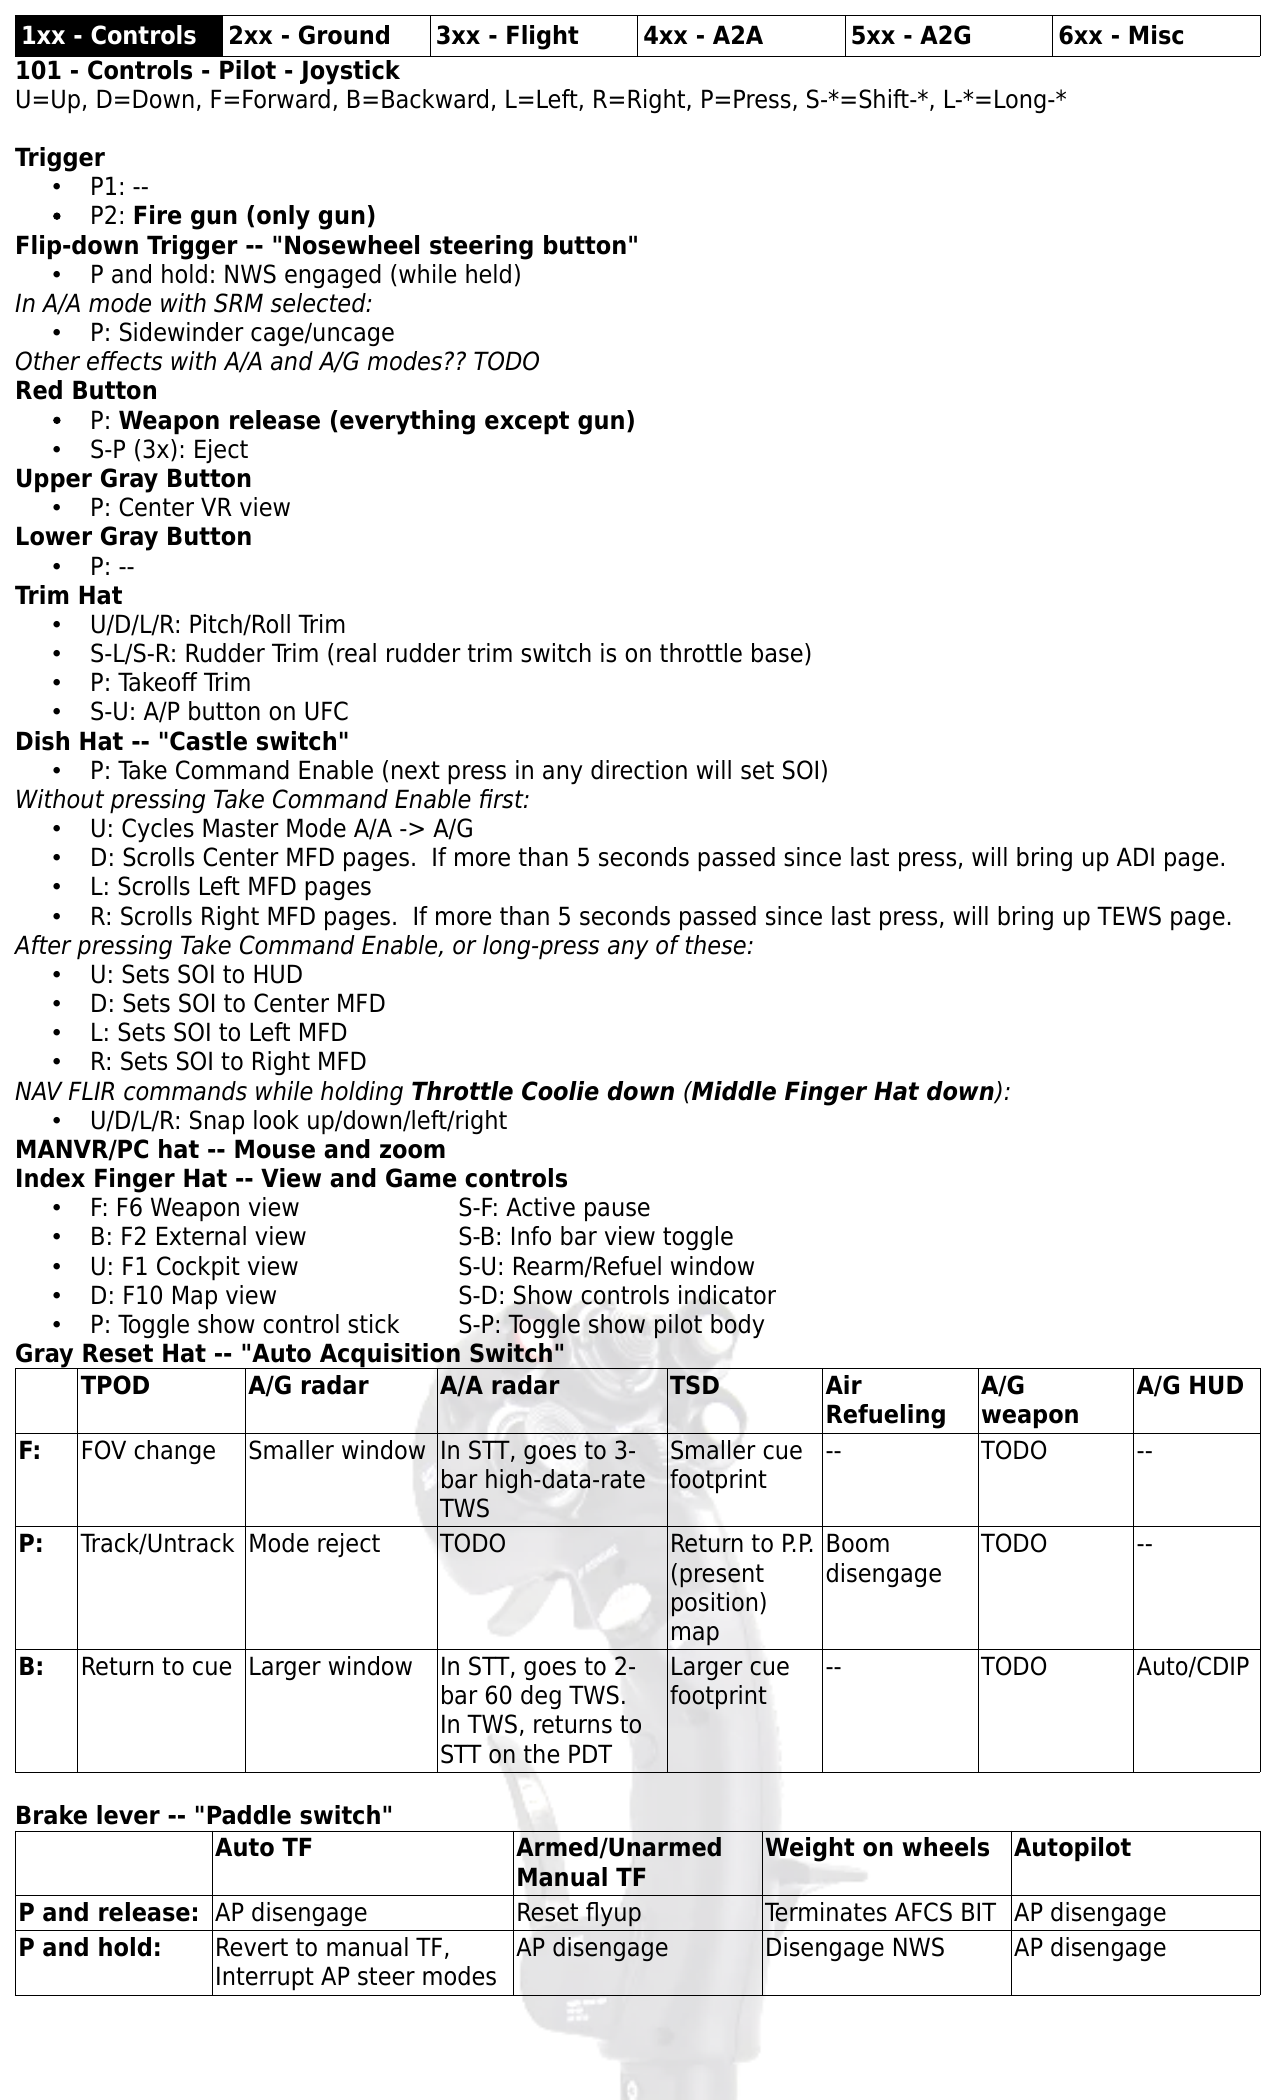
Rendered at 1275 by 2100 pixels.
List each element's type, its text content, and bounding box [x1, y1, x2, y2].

table_cell Track/Untrack [78, 1527, 245, 1649]
list D: F10 Map view S-D: Show controls indicator [52, 1281, 388, 1310]
text Flip-down Trigger -- "Nosewheel steering button" [15, 231, 1260, 260]
list U: F1 Cockpit view S-U: Rearm/Refuel window [52, 1252, 1260, 1281]
text Without pressing Take Command Enable first: [15, 785, 1260, 814]
list U/D/L/R: Snap look up/down/left/right [52, 1106, 1260, 1135]
table_cell Auto/CDIP [1134, 1650, 1260, 1772]
list P2: Fire gun (only gun) [52, 202, 1260, 231]
list D: Scrolls Center MFD pages. If more than 5 seconds passed since last press, will bring up ADI page. [52, 843, 1260, 872]
table_header Air Refueling [887, 1369, 978, 1433]
table_header TPOD [78, 1369, 245, 1433]
list D: Sets SOI to Center MFD [52, 989, 1260, 1018]
table_cell AP disengage [213, 1896, 388, 1930]
list S-L/S-R: Rudder Trim (real rudder trim switch is on throttle base) [52, 639, 1260, 668]
table_cell -- [887, 1434, 978, 1526]
text U=Up, D=Down, F=Forward, B=Backward, L=Left, R=Right, P=Press, S-*=Shift-*, L-*=Long-* [15, 85, 1260, 114]
list B: F2 External view S-B: Info bar view toggle [52, 1222, 1260, 1252]
list L: Scrolls Left MFD pages [52, 872, 1260, 902]
list U: Cycles Master Mode A/A -> A/G [52, 814, 1260, 843]
table_cell AP disengage [1012, 1931, 1260, 1995]
text 101 - Controls - Pilot - Joystick [15, 57, 1260, 85]
table_cell P and release: [16, 1896, 212, 1930]
list P: Sidewinder cage/uncage [52, 318, 1260, 347]
text Red Button [15, 377, 1260, 406]
list S-P (3x): Eject [52, 435, 1260, 464]
table_cell -- [887, 1650, 978, 1772]
table_cell P and hold: [16, 1931, 212, 1995]
text Dish Hat -- "Castle switch" [15, 727, 1260, 756]
list P: Takeoff Trim [52, 668, 1260, 697]
table_header A/G HUD [1134, 1369, 1260, 1433]
list R: Scrolls Right MFD pages. If more than 5 seconds passed since last press, will bring up TEWS page. [52, 902, 1260, 931]
list U: Sets SOI to HUD [52, 960, 1260, 989]
table_header [16, 1832, 212, 1895]
text Trim Hat [15, 581, 1260, 610]
table_header A/G weapon [979, 1369, 1133, 1433]
list R: Sets SOI to Right MFD [52, 1047, 1260, 1077]
text Other effects with A/A and A/G modes?? TODO [15, 347, 1260, 377]
text Trigger [15, 143, 1260, 172]
text Index Finger Hat -- View and Game controls [15, 1164, 1260, 1193]
table_cell F: [16, 1434, 77, 1526]
list P: Toggle show control stick S-P: Toggle show pilot body [887, 1310, 1260, 1339]
table_cell AP disengage [1012, 1896, 1260, 1930]
text Gray Reset Hat -- "Auto Acquisition Switch" [887, 1339, 1260, 1368]
table_cell TODO [979, 1434, 1133, 1526]
table_header A/G radar [246, 1369, 388, 1433]
table_cell -- [1134, 1434, 1260, 1526]
table_cell TODO [979, 1650, 1133, 1772]
table_cell Return to cue [78, 1650, 245, 1772]
table_header 4xx - A2A [638, 16, 845, 56]
list P: Center VR view [52, 493, 1260, 522]
text Brake lever -- "Paddle switch" [15, 1801, 388, 1831]
table_header 3xx - Flight [431, 16, 637, 56]
table_header Auto TF [213, 1832, 388, 1895]
table_header [16, 1369, 77, 1433]
text Upper Gray Button [15, 464, 1260, 493]
table_cell Smaller window [246, 1434, 388, 1526]
text In A/A mode with SRM selected: [15, 289, 1260, 318]
list P: -- [52, 552, 1260, 581]
list P: Weapon release (everything except gun) [52, 406, 1260, 435]
table_header 6xx - Misc [1053, 16, 1260, 56]
table_cell P: [16, 1527, 77, 1649]
text MANVR/PC hat -- Mouse and zoom [15, 1135, 1260, 1164]
table_cell TODO [979, 1527, 1133, 1649]
text Lower Gray Button [15, 522, 1260, 552]
list P: Take Command Enable (next press in any direction will set SOI) [52, 756, 1260, 785]
table_cell Larger window [246, 1650, 388, 1772]
table_cell Disengage NWS [887, 1931, 1011, 1995]
list F: F6 Weapon view S-F: Active pause [52, 1193, 1260, 1222]
table_cell FOV change [78, 1434, 245, 1526]
table_header 1xx - Controls [16, 16, 222, 56]
list S-U: A/P button on UFC [52, 697, 1260, 727]
table_header 5xx - A2G [846, 16, 1052, 56]
text Gray Reset Hat -- "Auto Acquisition Switch" [15, 1339, 388, 1368]
table_header Autopilot [1012, 1832, 1260, 1895]
table_cell Revert to manual TF, Interrupt AP steer modes [213, 1931, 388, 1995]
table_cell B: [16, 1650, 77, 1772]
text Brake lever -- "Paddle switch" [887, 1801, 1260, 1831]
list U/D/L/R: Pitch/Roll Trim [52, 610, 1260, 639]
table_cell Terminates AFCS BIT [887, 1896, 1011, 1930]
list P: Toggle show control stick S-P: Toggle show pilot body [52, 1310, 388, 1339]
list L: Sets SOI to Left MFD [52, 1018, 1260, 1047]
text NAV FLIR commands while holding Throttle Coolie down (Middle Finger Hat down): [15, 1077, 1260, 1106]
table_header Weight on wheels [887, 1832, 1011, 1895]
table_header 2xx - Ground [223, 16, 430, 56]
text After pressing Take Command Enable, or long-press any of these: [15, 931, 1260, 960]
list D: F10 Map view S-D: Show controls indicator [887, 1281, 1260, 1310]
list P1: -- [52, 172, 1260, 202]
table_cell -- [1134, 1527, 1260, 1649]
list P and hold: NWS engaged (while held) [52, 260, 1260, 289]
table_cell Boom disengage [887, 1527, 978, 1649]
table_cell Mode reject [246, 1527, 388, 1649]
